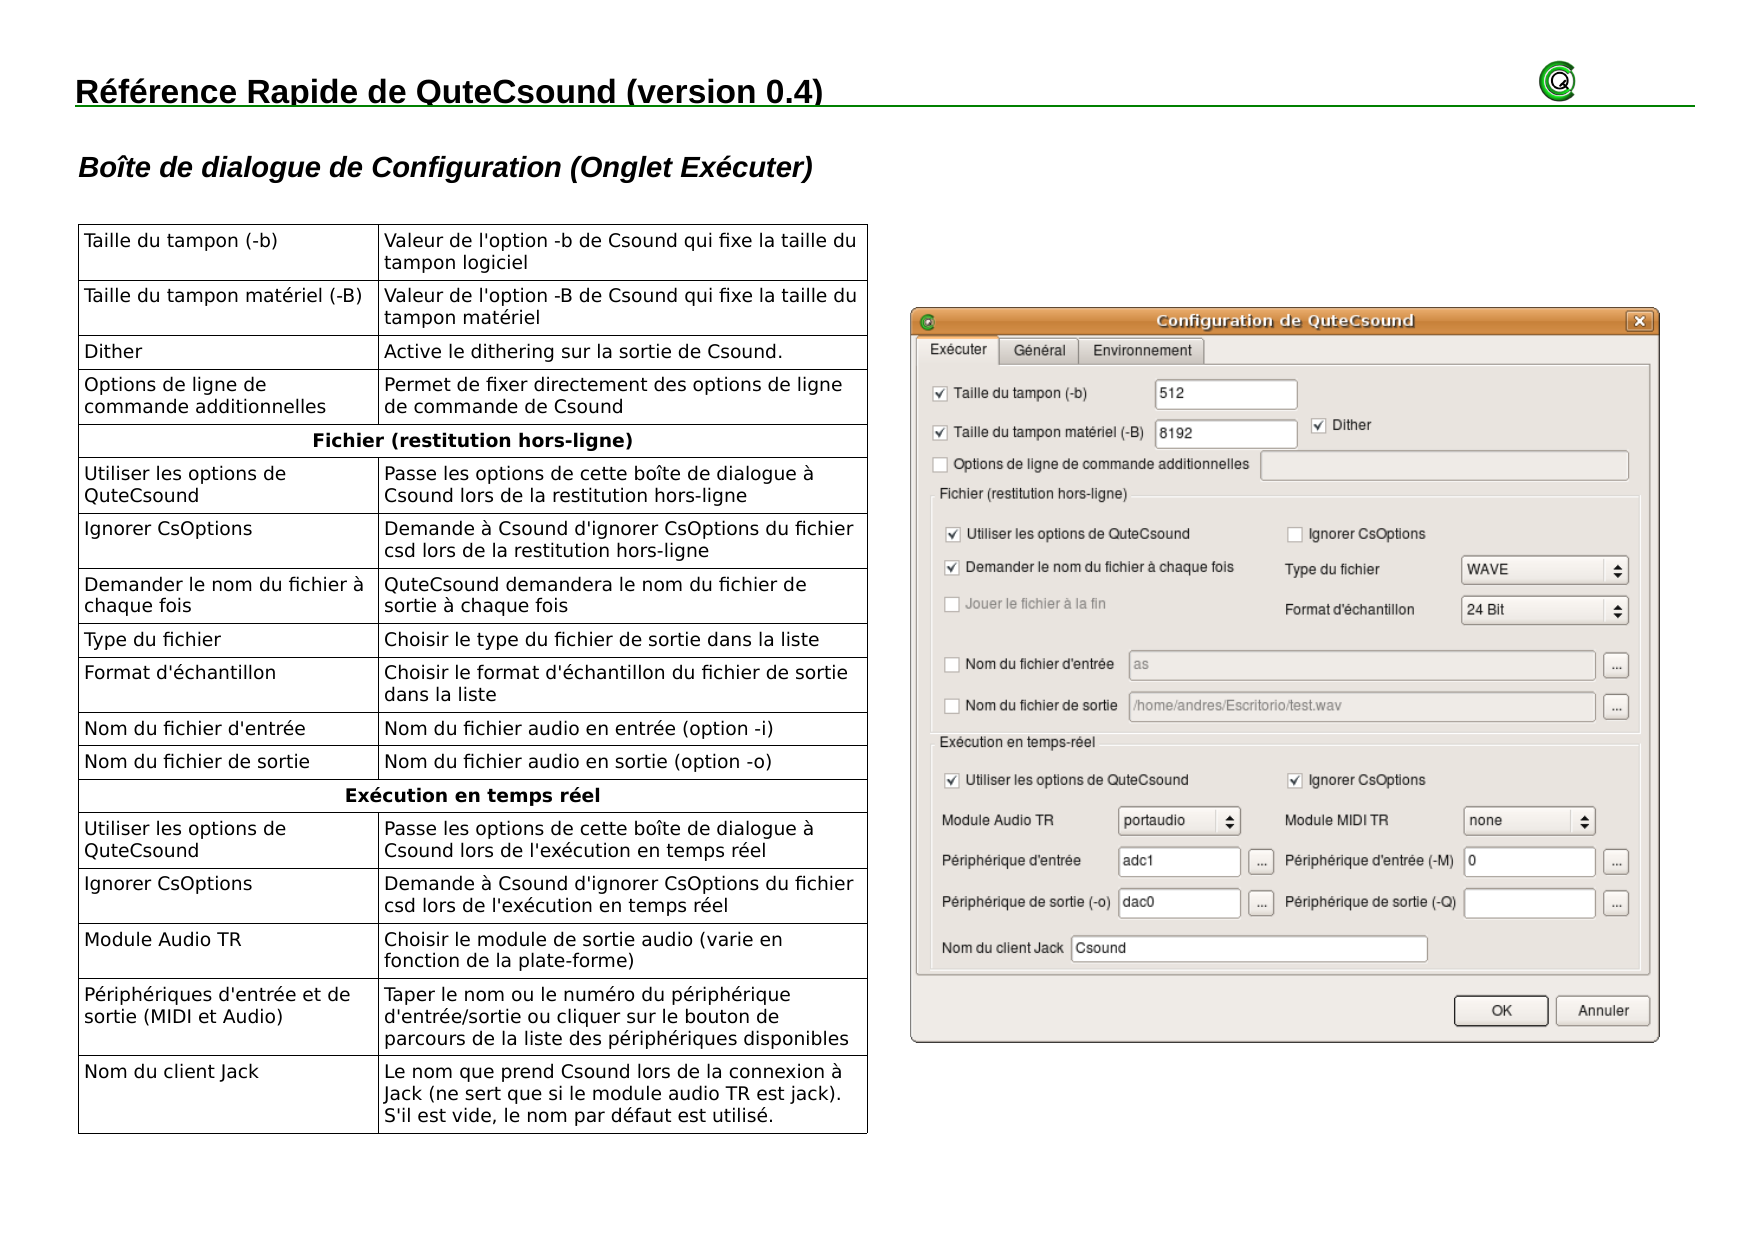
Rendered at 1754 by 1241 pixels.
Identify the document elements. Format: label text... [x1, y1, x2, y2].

table_cell Choisir le module de sortie audio (varie en fonction de la plate-forme) [379, 924, 867, 978]
table_cell Permet de fixer directement des options de ligne de commande de Csound [379, 370, 867, 424]
table_cell Fichier (restitution hors-ligne) [79, 425, 867, 457]
table_cell Options de ligne de commande additionnelles [79, 370, 378, 424]
table_cell Nom du fichier audio en sortie (option -o) [379, 746, 867, 779]
table_cell Taper le nom ou le numéro du périphérique d'entrée/sortie ou cliquer sur le bouton de parcours de la liste des périphériques disponibles [379, 979, 867, 1055]
table_cell QuteCsound demandera le nom du fichier de sortie à chaque fois [379, 569, 867, 623]
table_cell Ignorer CsOptions [79, 869, 378, 923]
table_cell Demande à Csound d'ignorer CsOptions du fichier csd lors de la restitution hors-ligne [379, 514, 867, 568]
subtitle Boîte de dialogue de Configuration (Onglet Exécuter) [78, 150, 1690, 183]
table_cell Utiliser les options de QuteCsound [79, 813, 378, 867]
table_cell Taille du tampon matériel (-B) [79, 281, 378, 335]
table_cell Le nom que prend Csound lors de la connexion à Jack (ne sert que si le module audio TR est jack). S'il est vide, le nom par défaut est utilisé. [379, 1056, 867, 1132]
picture [910, 307, 1660, 1043]
table_cell Passe les options de cette boîte de dialogue à Csound lors de la restitution hors-ligne [379, 458, 867, 512]
picture [1534, 57, 1582, 105]
table_cell Nom du fichier d'entrée [79, 713, 378, 745]
table_cell Nom du client Jack [79, 1056, 378, 1132]
table_cell Format d'échantillon [79, 658, 378, 712]
table_cell Passe les options de cette boîte de dialogue à Csound lors de l'exécution en temps réel [379, 813, 867, 867]
table_cell Valeur de l'option -B de Csound qui fixe la taille du tampon matériel [379, 281, 867, 335]
table_cell Active le dithering sur la sortie de Csound. [379, 336, 867, 368]
table_cell Utiliser les options de QuteCsound [79, 458, 378, 512]
table_cell Périphériques d'entrée et de sortie (MIDI et Audio) [79, 979, 378, 1055]
table_cell Nom du fichier de sortie [79, 746, 378, 779]
table_cell Nom du fichier audio en entrée (option -i) [379, 713, 867, 745]
table_cell Demande à Csound d'ignorer CsOptions du fichier csd lors de l'exécution en temps réel [379, 869, 867, 923]
table_cell Choisir le format d'échantillon du fichier de sortie dans la liste [379, 658, 867, 712]
table_header Taille du tampon (-b) [79, 225, 378, 280]
table_cell Ignorer CsOptions [79, 514, 378, 568]
table_cell Demander le nom du fichier à chaque fois [79, 569, 378, 623]
table_cell Choisir le type du fichier de sortie dans la liste [379, 624, 867, 657]
table_cell Dither [79, 336, 378, 368]
table_cell Exécution en temps réel [79, 780, 867, 812]
table_cell Type du fichier [79, 624, 378, 657]
table_header Valeur de l'option -b de Csound qui fixe la taille du tampon logiciel [379, 225, 867, 280]
table_cell Module Audio TR [79, 924, 378, 978]
